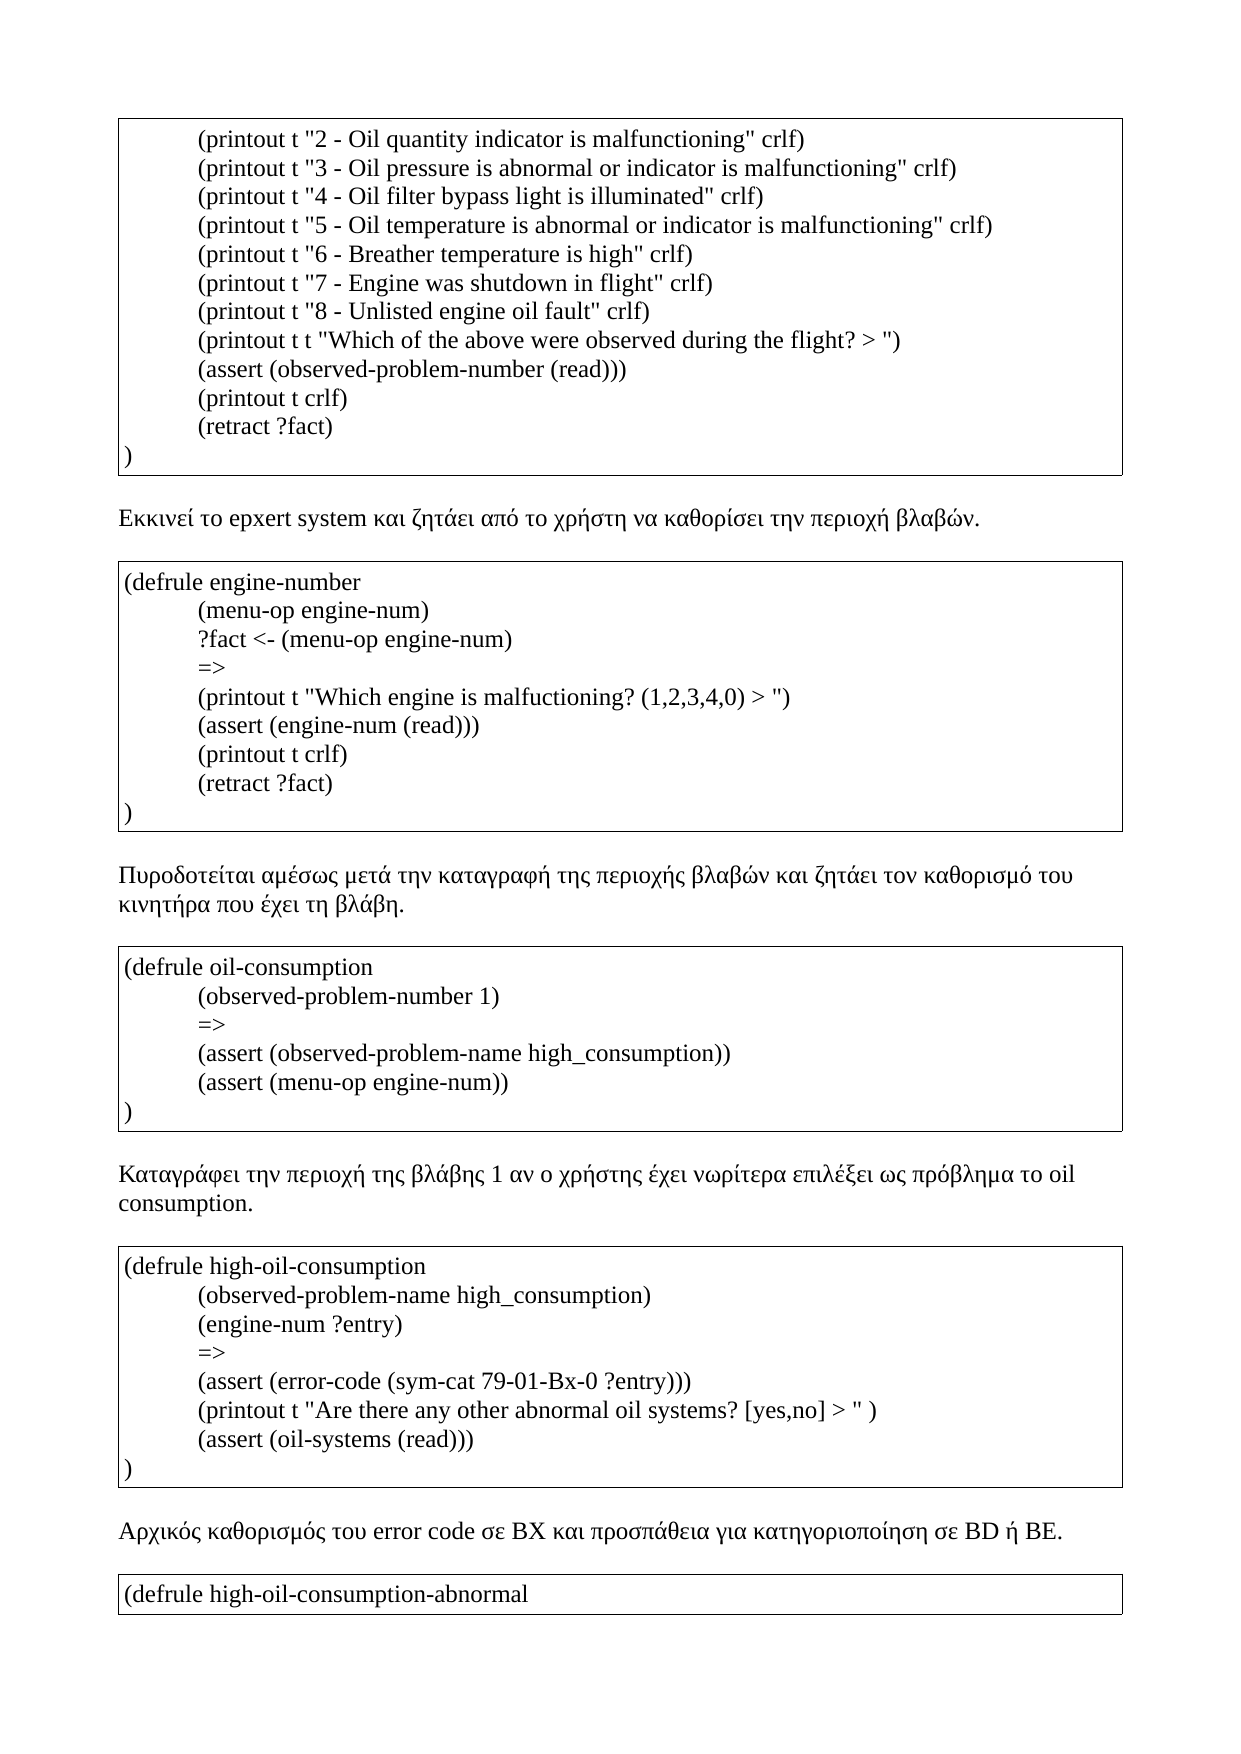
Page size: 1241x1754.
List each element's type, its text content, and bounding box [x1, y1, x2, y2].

table_header (defrule oil-consumption (observed-problem-number 1) => (assert (observed-problem-name high_consumption)) (assert (menu-op engine-num)) ) [119, 947, 1122, 1131]
text Αρχικός καθορισμός του error code σε ΒΧ και προσπάθεια για κατηγοριοποίηση σε BD ή BE. [118, 1516, 1122, 1545]
text Πυροδοτείται αμέσως μετά την καταγραφή της περιοχής βλαβών και ζητάει τον καθορισμό του κινητήρα που έχει τη βλάβη. [118, 860, 1122, 918]
table_header (defrule engine-number (menu-op engine-num) ?fact <- (menu-op engine-num) => (printout t "Which engine is malfuctioning? (1,2,3,4,0) > ") (assert (engine-num (read))) (printout t crlf) (retract ?fact) ) [119, 562, 1122, 831]
table_header (defrule high-oil-consumption (observed-problem-name high_consumption) (engine-num ?entry) => (assert (error-code (sym-cat 79-01-Bx-0 ?entry))) (printout t "Are there any other abnormal oil systems? [yes,no] > " ) (assert (oil-systems (read))) ) [119, 1247, 1122, 1487]
table_header (printout t "2 - Oil quantity indicator is malfunctioning" crlf) (printout t "3 - Oil pressure is abnormal or indicator is malfunctioning" crlf) (printout t "4 - Oil filter bypass light is illuminated" crlf) (printout t "5 - Oil temperature is abnormal or indicator is malfunctioning" crlf) (printout t "6 - Breather temperature is high" crlf) (printout t "7 - Engine was shutdown in flight" crlf) (printout t "8 - Unlisted engine oil fault" crlf) (printout t t "Which of the above were observed during the flight? > ") (assert (observed-problem-number (read))) (printout t crlf) (retract ?fact) ) [119, 119, 1122, 475]
table_header (defrule high-oil-consumption-abnormal [119, 1575, 1122, 1614]
text Καταγράφει την περιοχή της βλάβης 1 αν ο χρήστης έχει νωρίτερα επιλέξει ως πρόβλημα το oil consumption. [118, 1159, 1122, 1217]
text Εκκινεί το epxert system και ζητάει από το χρήστη να καθορίσει την περιοχή βλαβών. [118, 503, 1122, 532]
